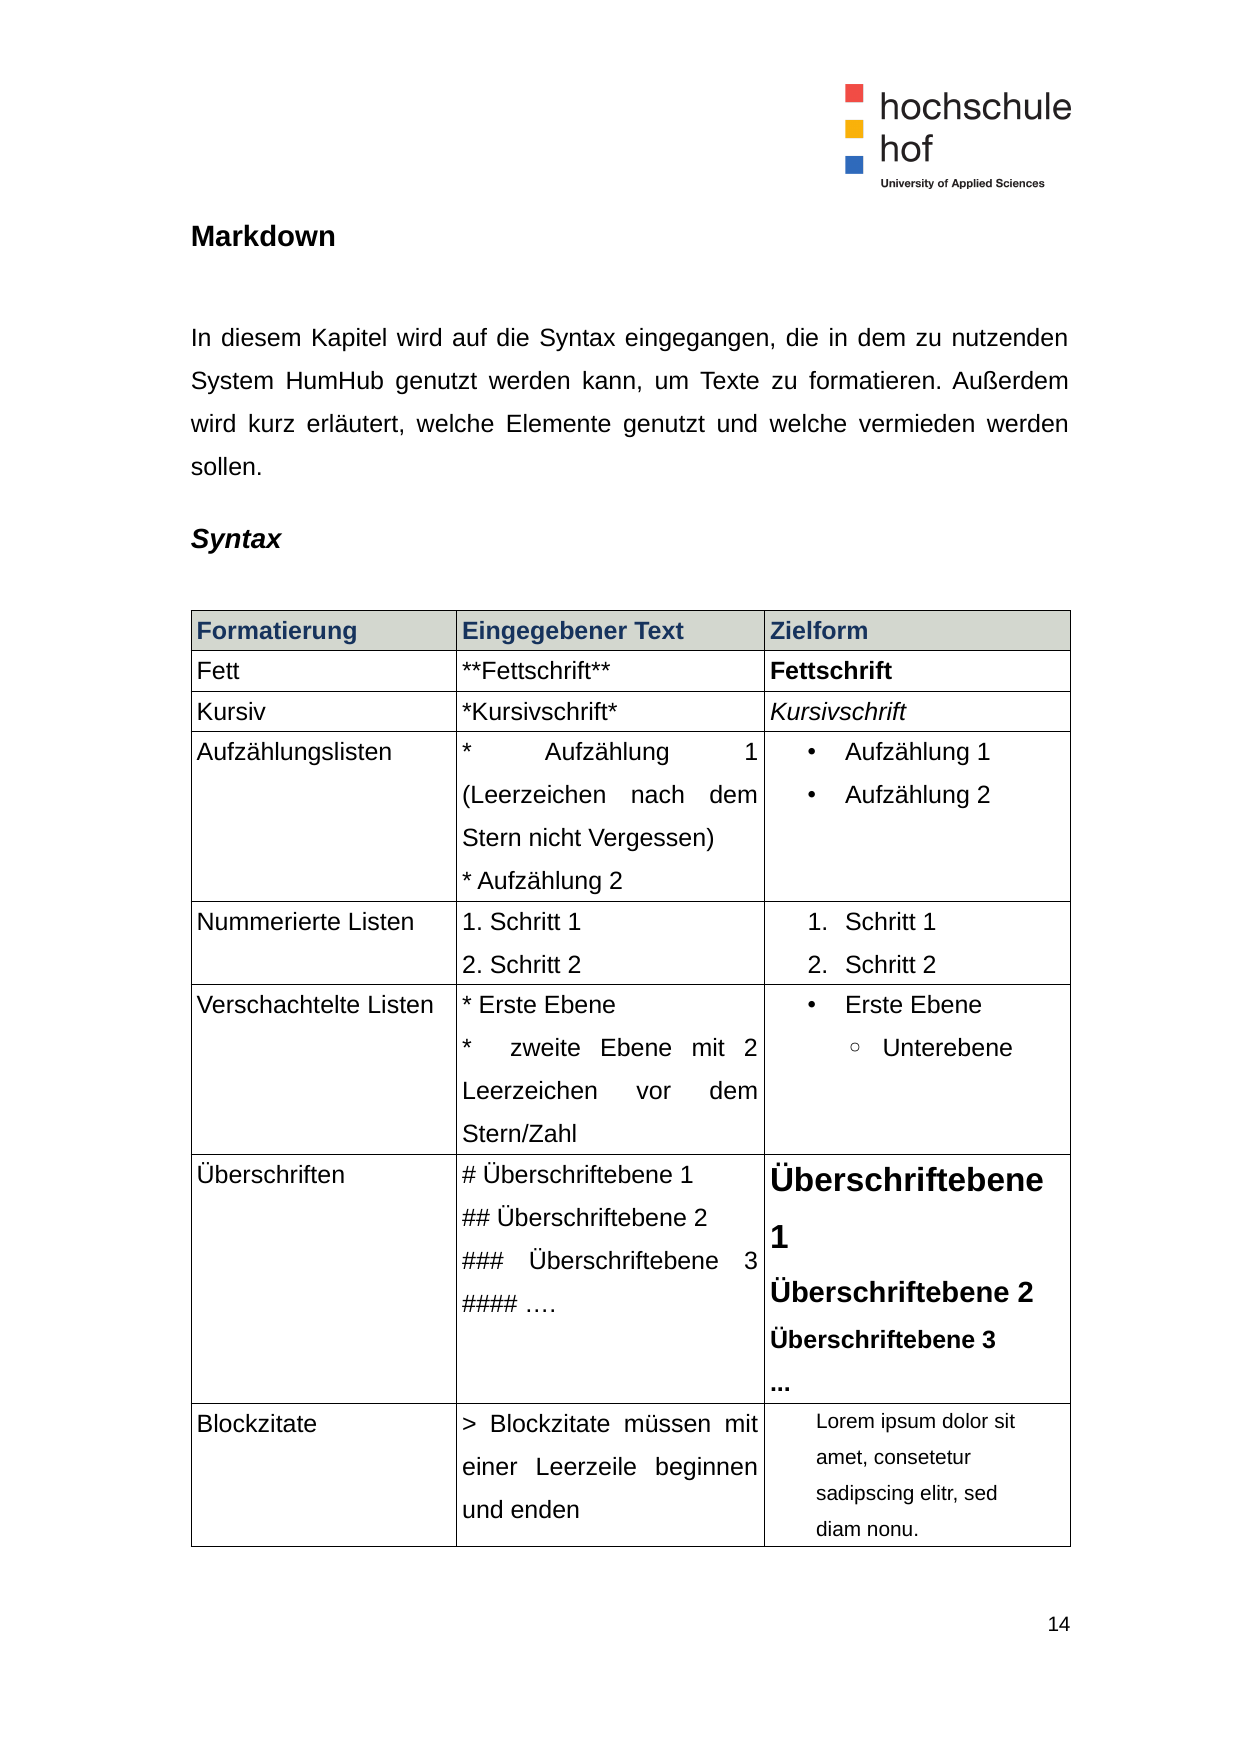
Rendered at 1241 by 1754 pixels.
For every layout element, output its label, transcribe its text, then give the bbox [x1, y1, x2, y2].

table_cell Nummerierte Listen [192, 902, 456, 984]
subtitle Markdown [191, 219, 1070, 253]
picture [845, 84, 1071, 189]
table_cell Blockzitate [192, 1404, 456, 1546]
table_cell > Blockzitate müssen mit einer Leerzeile beginnen und enden [457, 1404, 764, 1546]
table_header Eingegebener Text [457, 611, 764, 650]
table_cell Verschachtelte Listen [192, 985, 456, 1154]
text In diesem Kapitel wird auf die Syntax eingegangen, die in dem zu nutzenden System HumHub genutzt werden kann, um Texte zu formatieren. Außerdem wird kurz erläutert, welche Elemente genutzt und welche vermieden werden sollen. [191, 323, 1070, 481]
table_header Zielform [765, 611, 1070, 650]
table_cell Fett [192, 651, 456, 691]
table_cell Aufzählungslisten [192, 732, 456, 901]
table_cell Lorem ipsum dolor sit amet, consetetur sadipscing elitr, sed diam nonu. [765, 1404, 1070, 1546]
table_header Formatierung [192, 611, 456, 650]
table_cell **Fettschrift** [457, 651, 764, 691]
table_cell Kursiv [192, 692, 456, 731]
table_cell Fettschrift [765, 651, 1070, 691]
table_cell * Aufzählung 1 (Leerzeichen nach dem Stern nicht Vergessen) * Aufzählung 2 [457, 732, 764, 901]
table_cell Kursivschrift [765, 692, 1070, 731]
table_cell Schritt 1 Schritt 2 [765, 902, 1070, 984]
table_cell *Kursivschrift* [457, 692, 764, 731]
table_cell Erste Ebene Unterebene [765, 985, 1070, 1154]
table_cell Aufzählung 1 Aufzählung 2 [765, 732, 1070, 901]
table_cell Überschriftebene 1 Überschriftebene 2 Überschriftebene 3 ... [765, 1155, 1070, 1403]
table_cell * Erste Ebene * zweite Ebene mit 2 Leerzeichen vor dem Stern/Zahl [457, 985, 764, 1154]
subtitle Syntax [191, 522, 1070, 554]
table_cell 1. Schritt 1 2. Schritt 2 [457, 902, 764, 984]
table_cell Überschriften [192, 1155, 456, 1403]
table_cell # Überschriftebene 1 ## Überschriftebene 2 ### Überschriftebene 3 #### …. [457, 1155, 764, 1403]
